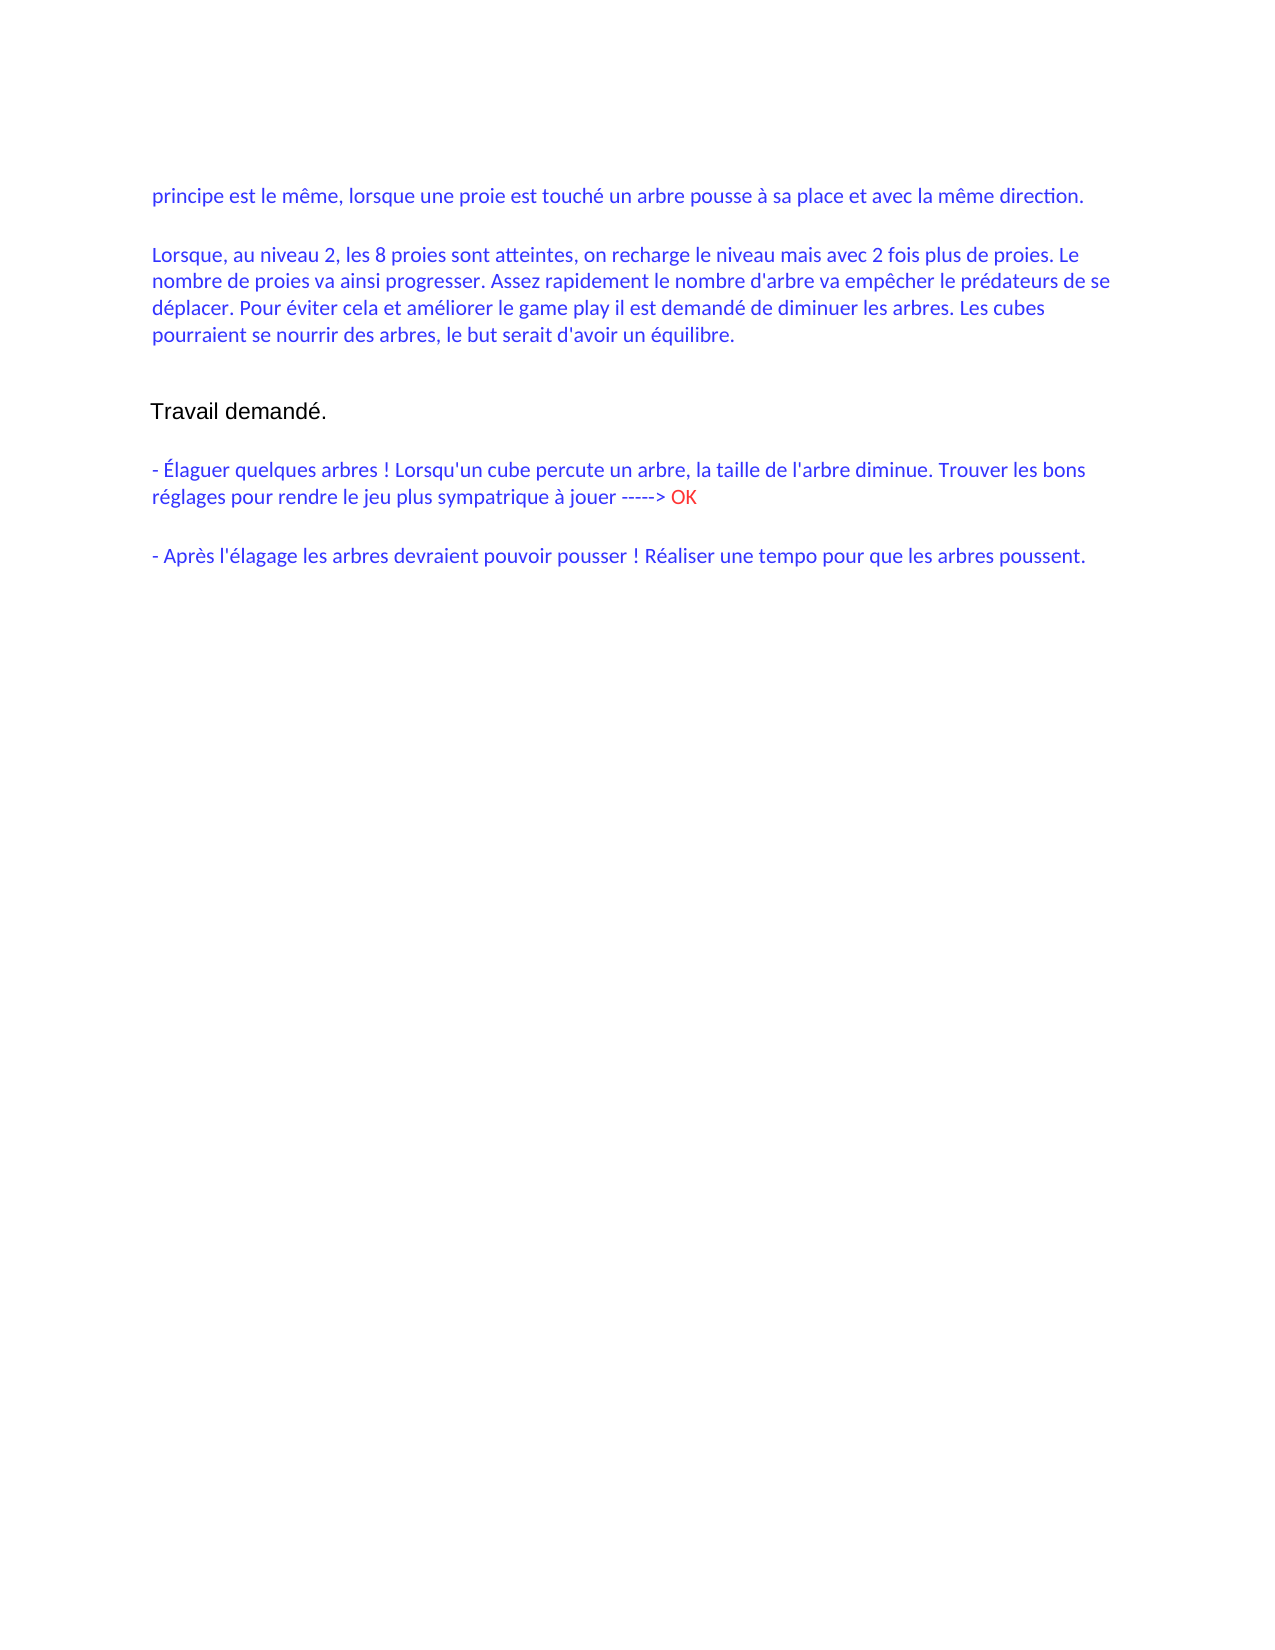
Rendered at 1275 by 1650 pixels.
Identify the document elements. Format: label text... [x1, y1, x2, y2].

text - Après l'élagage les arbres devraient pouvoir pousser ! Réaliser une tempo pour que les arbres poussent. [152, 543, 1128, 569]
text - Élaguer quelques arbres ! Lorsqu'un cube percute un arbre, la taille de l'arbre diminue. Trouver les bons réglages pour rendre le jeu plus sympatrique à jouer -----> OK [152, 457, 1128, 510]
text Lorsque, au niveau 2, les 8 proies sont atteintes, on recharge le niveau mais avec 2 fois plus de proies. Le nombre de proies va ainsi progresser. Assez rapidement le nombre d'arbre va empêcher le prédateurs de se déplacer. Pour éviter cela et améliorer le game play il est demandé de diminuer les arbres. Les cubes pourraient se nourrir des arbres, le but serait d'avoir un équilibre. [152, 241, 1128, 348]
text principe est le même, lorsque une proie est touché un arbre pousse à sa place et avec la même direction. [152, 182, 1128, 208]
subtitle Travail demandé. [150, 398, 1128, 424]
